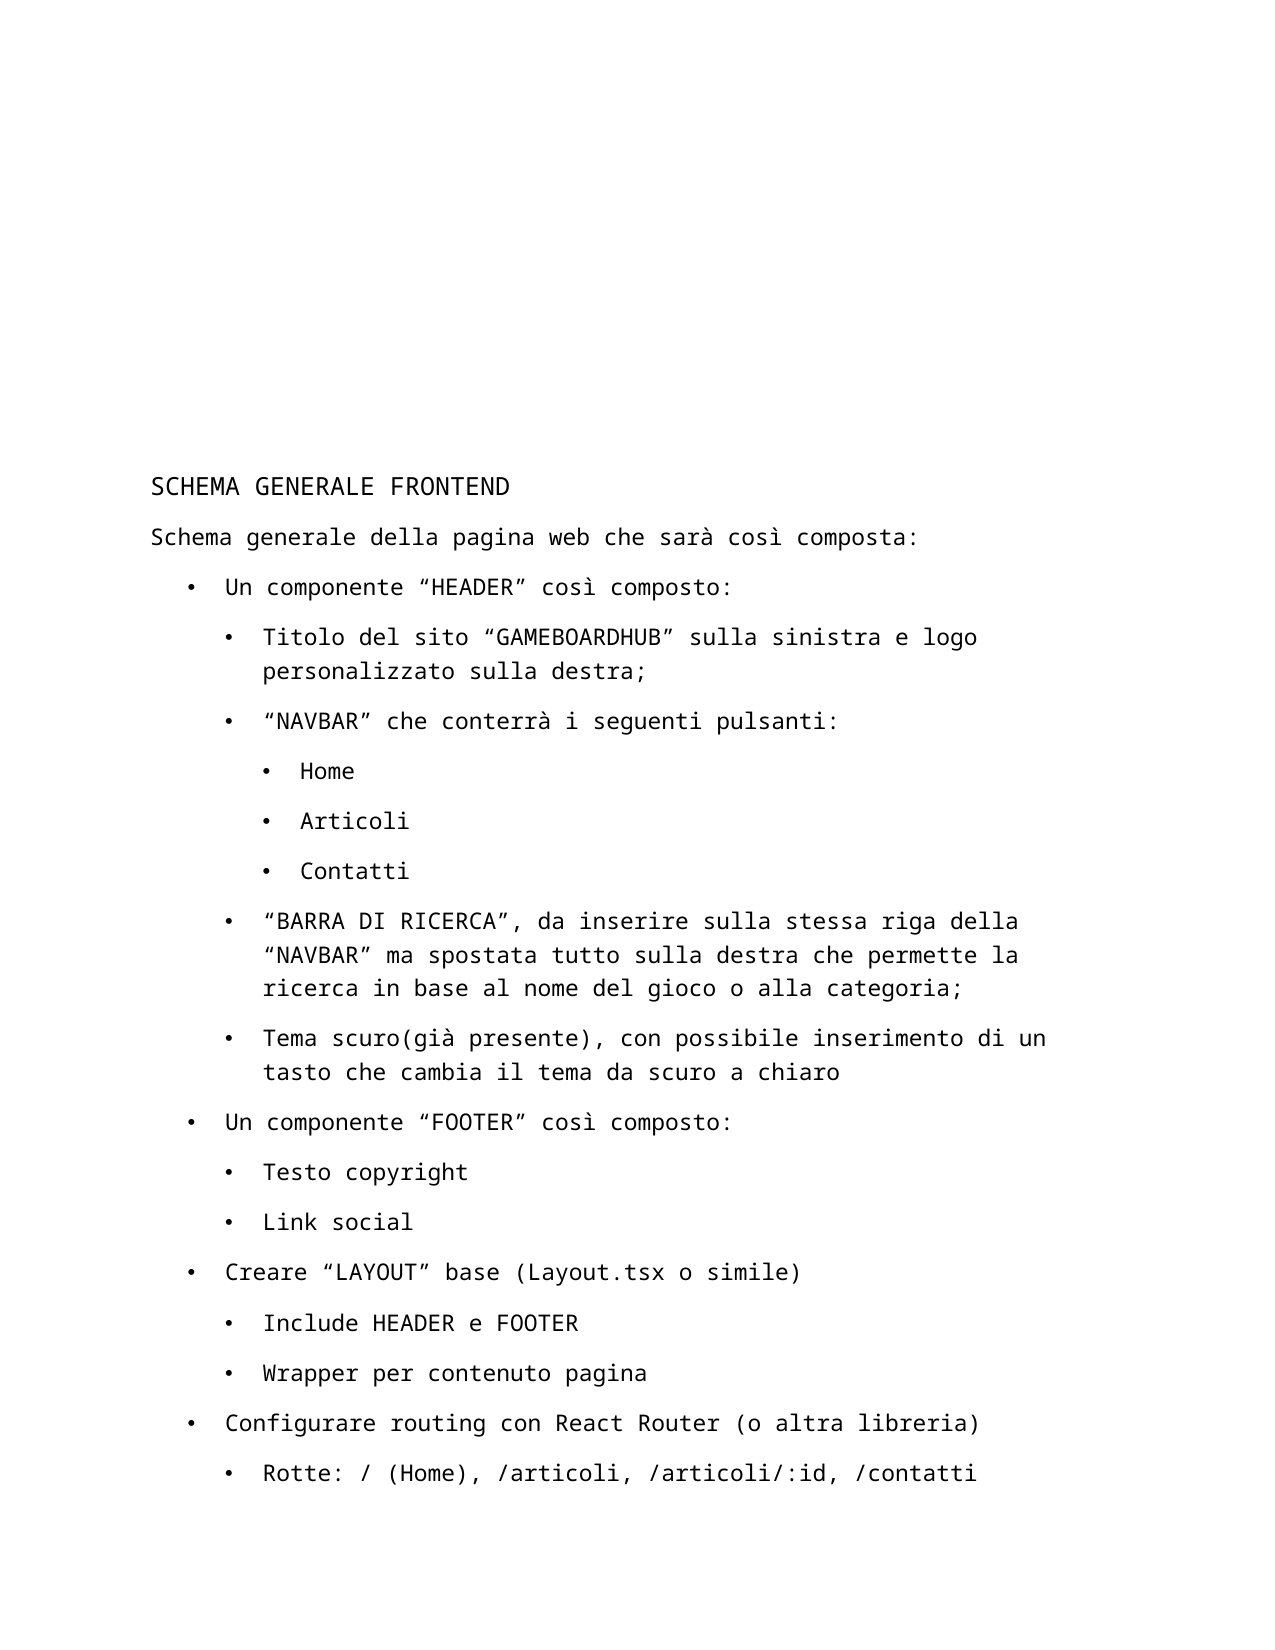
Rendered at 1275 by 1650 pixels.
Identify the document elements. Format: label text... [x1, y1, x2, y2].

list Titolo del sito “GAMEBOARDHUB” sulla sinistra e logo personalizzato sulla destra; [225, 621, 1125, 686]
list Link social [225, 1206, 1125, 1237]
list “NAVBAR” che conterrà i seguenti pulsanti: [225, 705, 1125, 736]
list Home [262, 755, 1125, 786]
list Configurare routing con React Router (o altra libreria) [187, 1407, 1125, 1438]
list Tema scuro(già presente), con possibile inserimento di un tasto che cambia il tema da scuro a chiaro [225, 1022, 1125, 1087]
list Creare “LAYOUT” base (Layout.tsx o simile) [187, 1256, 1125, 1287]
text SCHEMA GENERALE FRONTEND [150, 468, 1125, 502]
list “BARRA DI RICERCA”, da inserire sulla stessa riga della “NAVBAR” ma spostata tutto sulla destra che permette la ricerca in base al nome del gioco o alla categoria; [225, 905, 1125, 1003]
list Un componente “FOOTER” così composto: [187, 1106, 1125, 1137]
list Testo copyright [225, 1156, 1125, 1187]
text Schema generale della pagina web che sarà così composta: [150, 521, 1125, 552]
list Rotte: / (Home), /articoli, /articoli/:id, /contatti [225, 1457, 1125, 1488]
list Articoli [262, 805, 1125, 836]
list Un componente “HEADER” così composto: [187, 571, 1125, 602]
list Contatti [262, 855, 1125, 886]
list Wrapper per contenuto pagina [225, 1357, 1125, 1388]
list Include HEADER e FOOTER [225, 1307, 1125, 1338]
